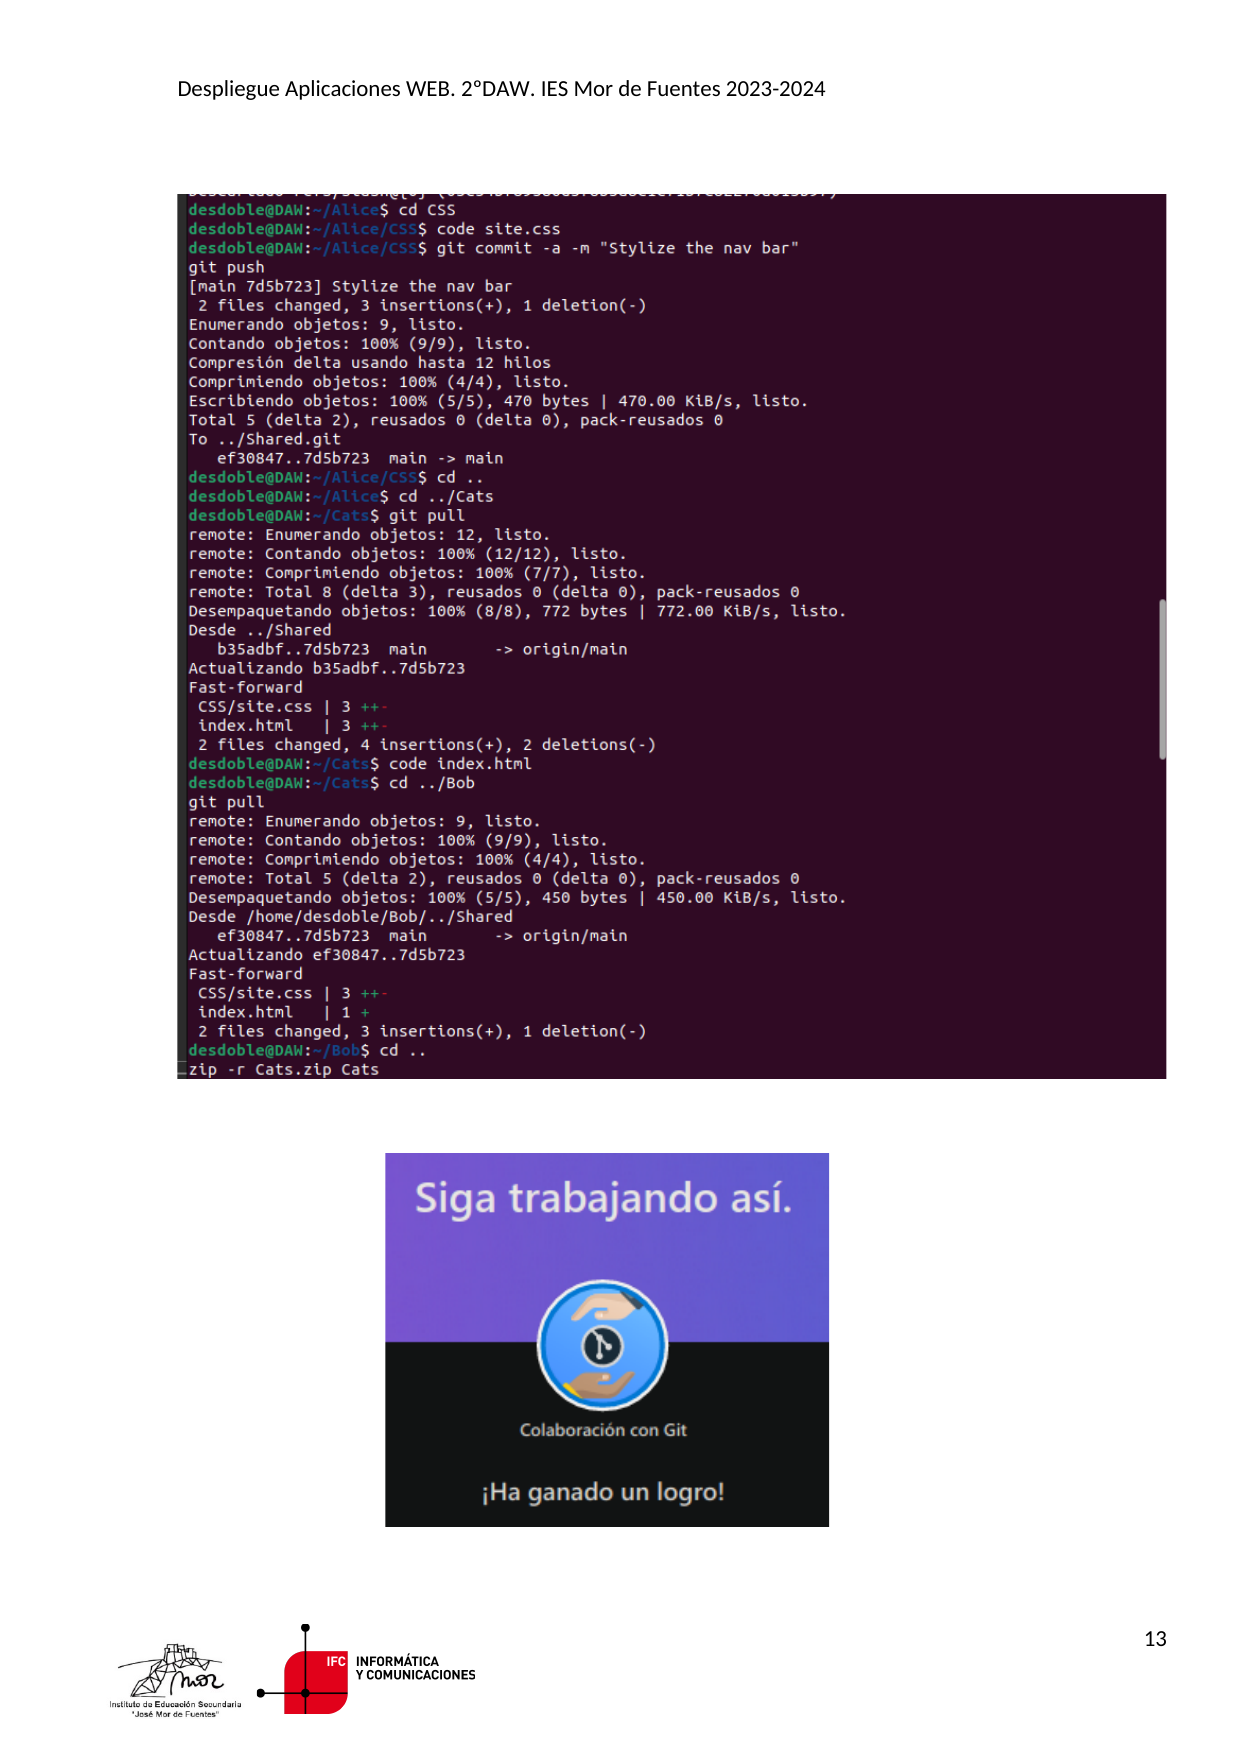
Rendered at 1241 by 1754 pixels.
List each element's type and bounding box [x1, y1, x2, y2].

picture [177, 194, 1167, 1079]
picture [100, 1631, 249, 1736]
picture [385, 1153, 830, 1527]
picture [256, 1624, 475, 1714]
